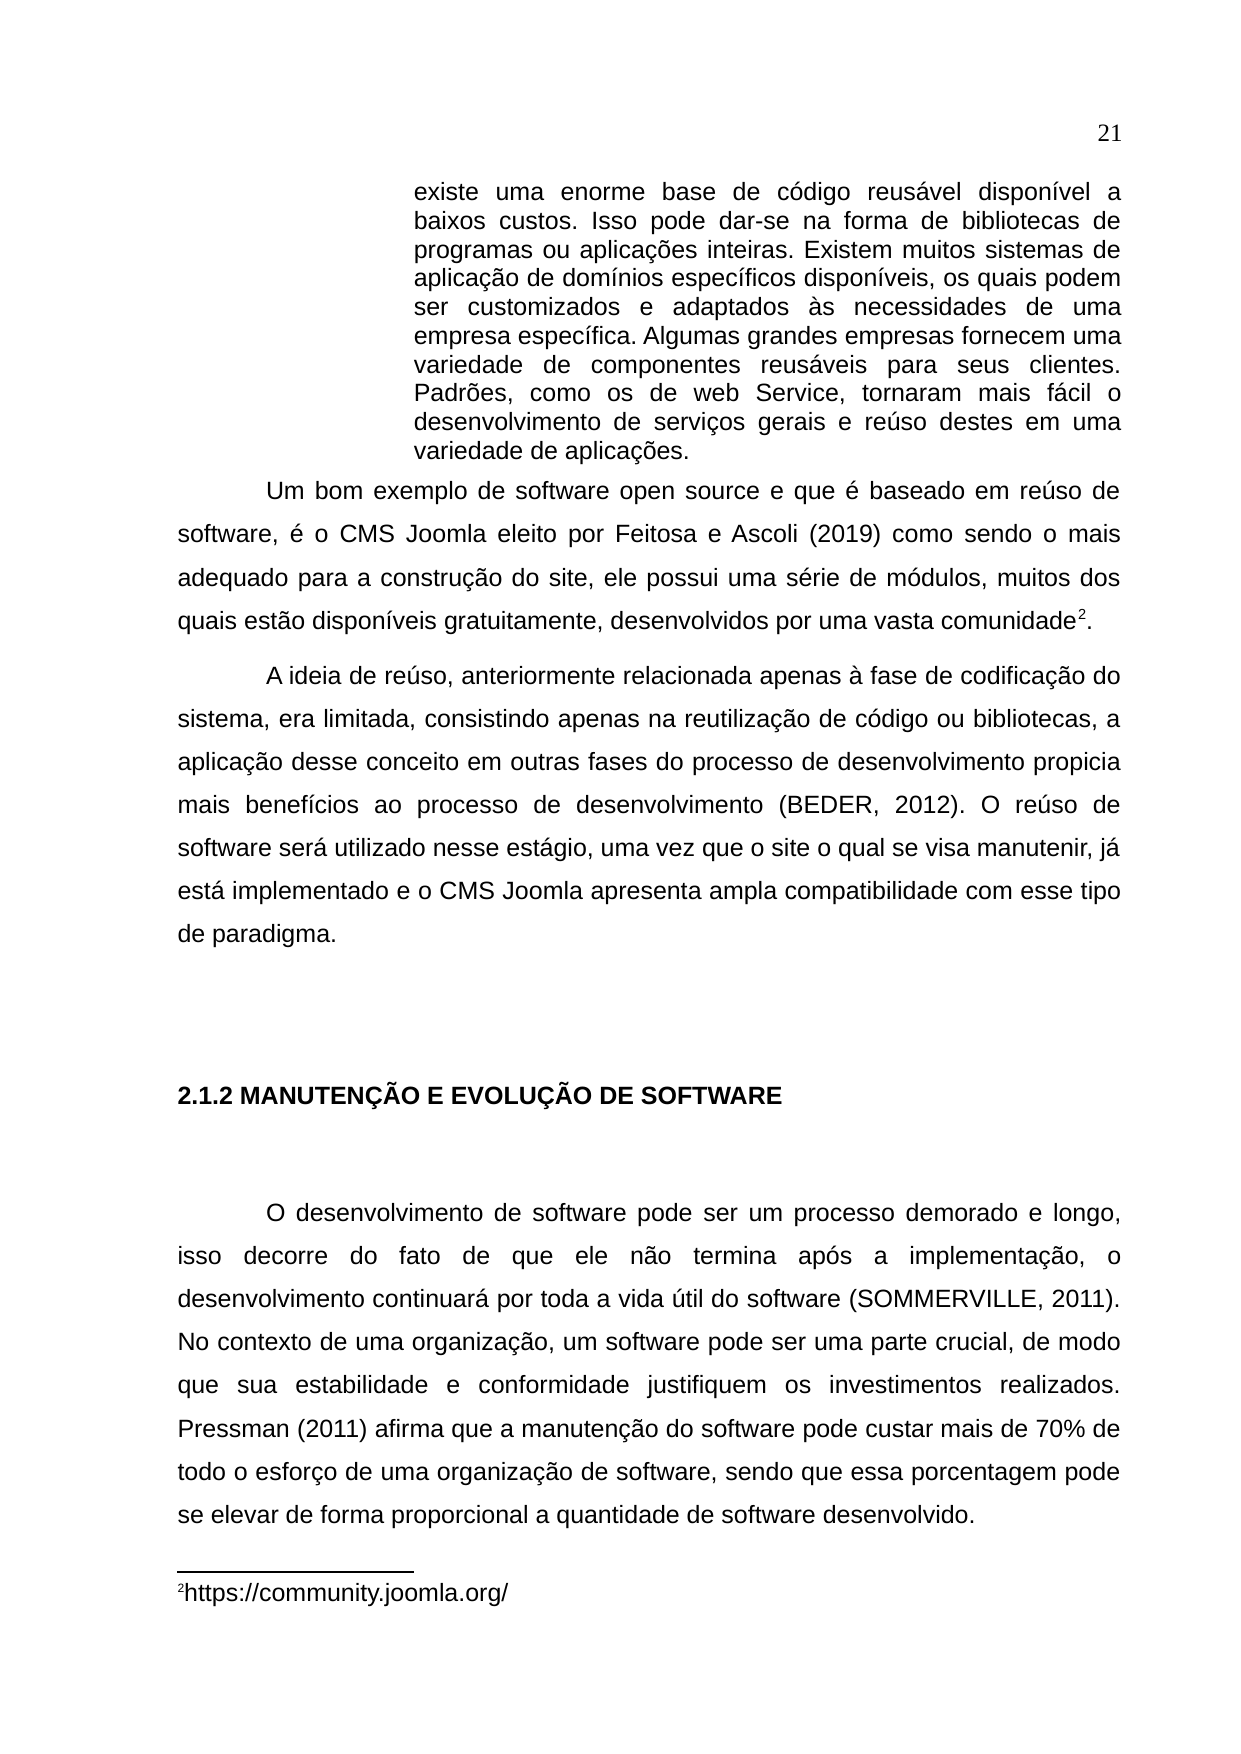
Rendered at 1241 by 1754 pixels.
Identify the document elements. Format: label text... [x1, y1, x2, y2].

text O desenvolvimento de software pode ser um processo demorado e longo, isso decorre do fato de que ele não termina após a implementação, o desenvolvimento continuará por toda a vida útil do software (SOMMERVILLE, 2011). No contexto de uma organização, um software pode ser uma parte crucial, de modo que sua estabilidade e conformidade justifiquem os investimentos realizados. Pressman (2011) afirma que a manutenção do software pode custar mais de 70% de todo o esforço de uma organização de software, sendo que essa porcentagem pode se elevar de forma proporcional a quantidade de software desenvolvido. [177, 1198, 1122, 1528]
text https://community.joomla.org/ [177, 1578, 1122, 1606]
text existe uma enorme base de código reusável disponível a baixos custos. Isso pode dar-se na forma de bibliotecas de programas ou aplicações inteiras. Existem muitos sistemas de aplicação de domínios específicos disponíveis, os quais podem ser customizados e adaptados às necessidades de uma empresa específica. Algumas grandes empresas fornecem uma variedade de componentes reusáveis para seus clientes. Padrões, como os de web Service, tornaram mais fácil o desenvolvimento de serviços gerais e reúso destes em uma variedade de aplicações. [413, 177, 1122, 464]
text 2.1.2 Manutenção e evolução de software [177, 1081, 1122, 1109]
text Um bom exemplo de software open source e que é baseado em reúso de software, é o CMS Joomla eleito por Feitosa e Ascoli (2019) como sendo o mais adequado para a construção do site, ele possui uma série de módulos, muitos dos quais estão disponíveis gratuitamente, desenvolvidos por uma vasta comunidade. [177, 476, 1122, 634]
text A ideia de reúso, anteriormente relacionada apenas à fase de codificação do sistema, era limitada, consistindo apenas na reutilização de código ou bibliotecas, a aplicação desse conceito em outras fases do processo de desenvolvimento propicia mais benefícios ao processo de desenvolvimento (BEDER, 2012). O reúso de software será utilizado nesse estágio, uma vez que o site o qual se visa manutenir, já está implementado e o CMS Joomla apresenta ampla compatibilidade com esse tipo de paradigma. [177, 661, 1122, 948]
